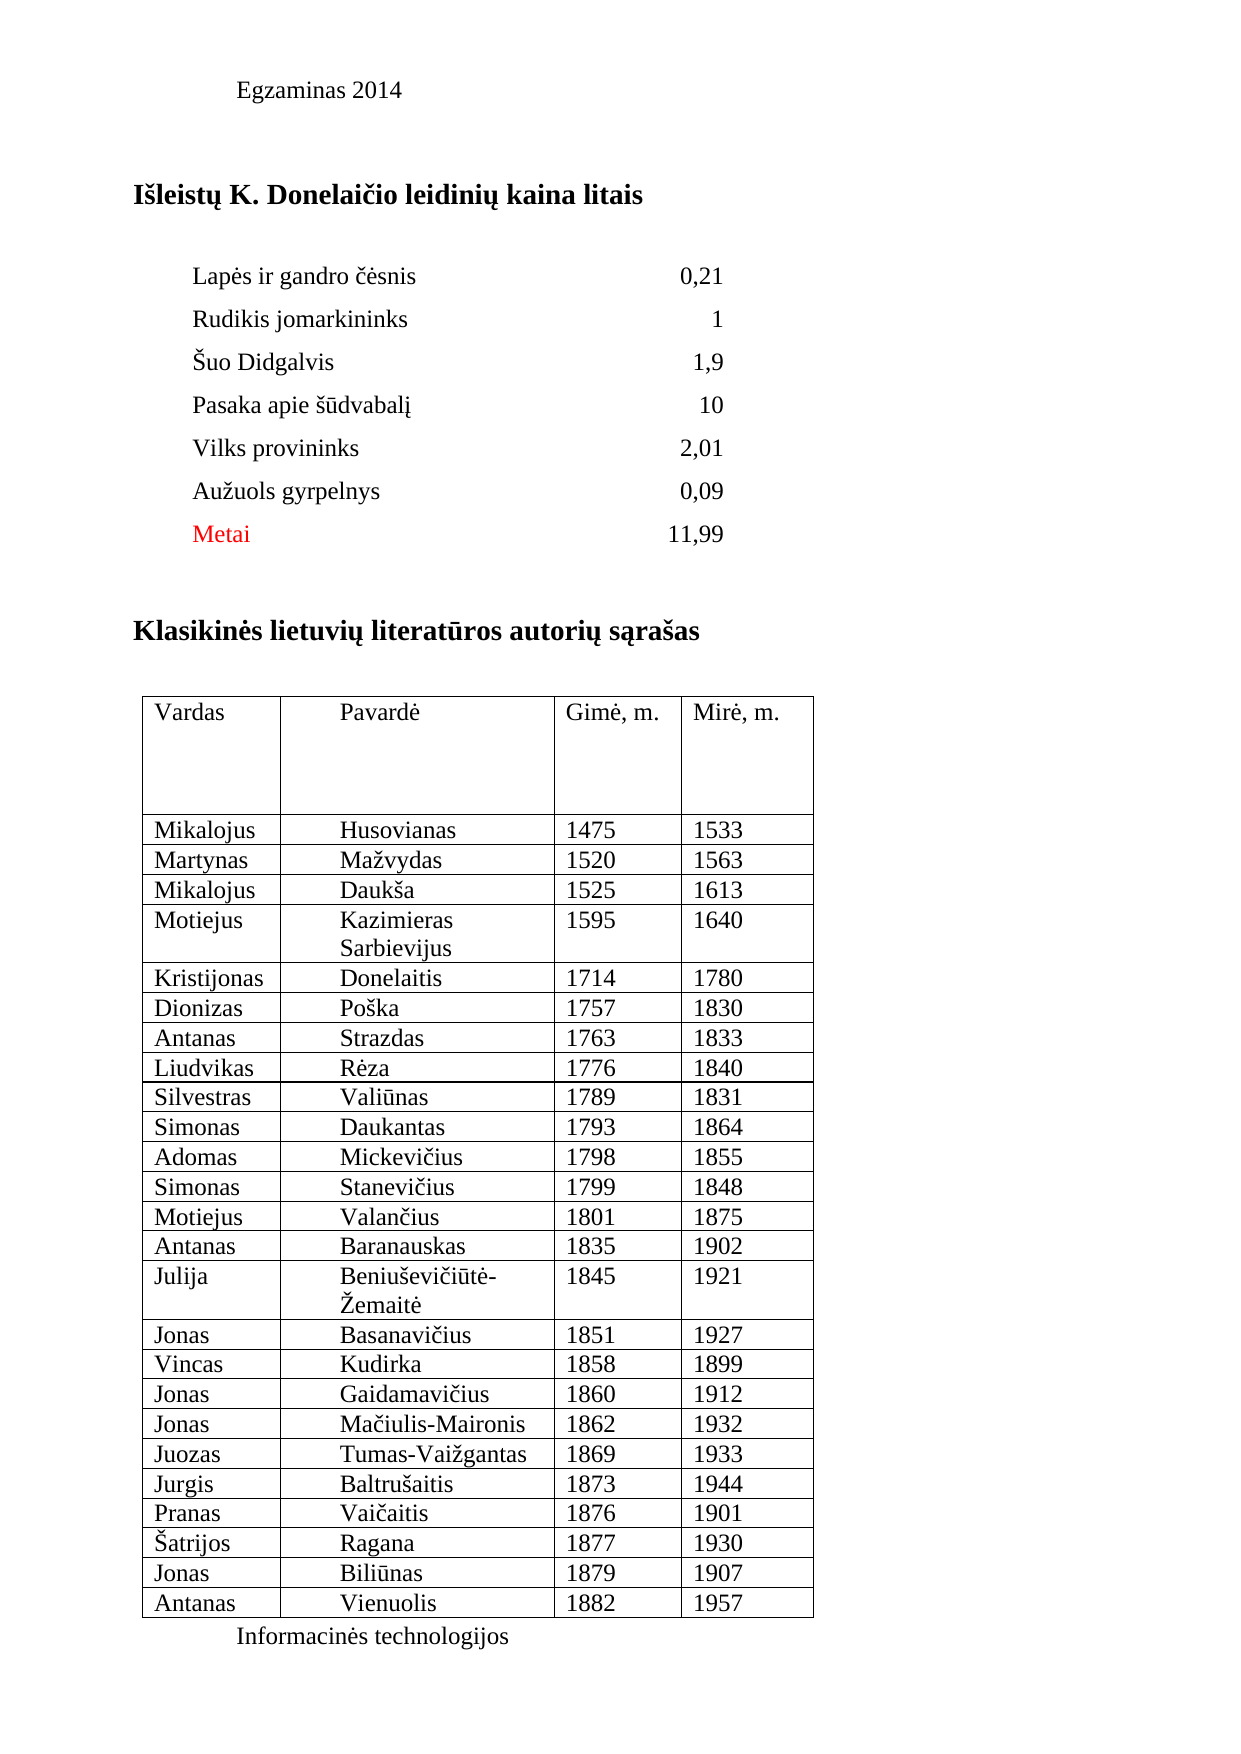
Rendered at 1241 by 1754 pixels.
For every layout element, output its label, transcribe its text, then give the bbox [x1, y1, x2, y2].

table_cell 1831 [682, 1083, 813, 1111]
table_cell 1801 [555, 1202, 681, 1230]
table_cell 1845 [555, 1261, 681, 1319]
table_cell 1525 [555, 875, 681, 904]
table_cell 1862 [555, 1409, 681, 1438]
table_cell 1830 [682, 993, 813, 1022]
table_cell Kristijonas [143, 963, 280, 992]
table_cell 1763 [555, 1023, 681, 1052]
table_cell Juozas [143, 1439, 280, 1468]
table_cell 1860 [555, 1379, 681, 1408]
table_cell Poška [281, 993, 554, 1022]
table_cell 1899 [682, 1350, 813, 1378]
table_cell Motiejus [143, 905, 280, 962]
table_cell 1757 [555, 993, 681, 1022]
table_cell Silvestras [143, 1083, 280, 1111]
table_cell 1930 [682, 1528, 813, 1557]
table_cell 1864 [682, 1112, 813, 1141]
table_cell Daukša [281, 875, 554, 904]
table_header Gimė, m. [555, 697, 681, 814]
table_cell 1879 [555, 1558, 681, 1587]
text Metai 11,99 [133, 519, 1181, 548]
table_cell Baranauskas [281, 1231, 554, 1260]
table_cell 1833 [682, 1023, 813, 1052]
table_cell Beniuševičiūtė-Žemaitė [281, 1261, 554, 1319]
table_cell Valančius [281, 1202, 554, 1230]
table_cell Vienuolis [281, 1588, 554, 1617]
table_cell 1776 [555, 1053, 681, 1081]
table_cell 1932 [682, 1409, 813, 1438]
table_cell Julija [143, 1261, 280, 1319]
table_cell Jonas [143, 1320, 280, 1348]
table_cell 1902 [682, 1231, 813, 1260]
table_cell Liudvikas [143, 1053, 280, 1081]
table_cell 1848 [682, 1172, 813, 1201]
table_cell Mikalojus [143, 815, 280, 844]
table_cell 1520 [555, 845, 681, 874]
table_cell Daukantas [281, 1112, 554, 1141]
table_cell Simonas [143, 1172, 280, 1201]
table_cell Antanas [143, 1588, 280, 1617]
table_cell Kazimieras Sarbievijus [281, 905, 554, 962]
table_cell 1901 [682, 1499, 813, 1527]
table_cell 1933 [682, 1439, 813, 1468]
table_cell Stanevičius [281, 1172, 554, 1201]
table_cell 1640 [682, 905, 813, 962]
table_cell Simonas [143, 1112, 280, 1141]
table_cell Husovianas [281, 815, 554, 844]
table_cell Adomas [143, 1142, 280, 1171]
table_cell 1595 [555, 905, 681, 962]
table_cell Motiejus [143, 1202, 280, 1230]
table_cell 1921 [682, 1261, 813, 1319]
table_header Pavardė [281, 697, 554, 814]
table_cell 1927 [682, 1320, 813, 1348]
table_cell 1475 [555, 815, 681, 844]
table_cell 1875 [682, 1202, 813, 1230]
table_cell Kudirka [281, 1350, 554, 1378]
table_cell 1876 [555, 1499, 681, 1527]
table_cell 1855 [682, 1142, 813, 1171]
table_cell Strazdas [281, 1023, 554, 1052]
table_cell Valiūnas [281, 1083, 554, 1111]
table_cell 1533 [682, 815, 813, 844]
table_cell Rėza [281, 1053, 554, 1081]
text Aužuols gyrpelnys 0,09 [133, 476, 1181, 505]
table_cell 1882 [555, 1588, 681, 1617]
table_cell Donelaitis [281, 963, 554, 992]
table_cell Vincas [143, 1350, 280, 1378]
table_cell Mačiulis-Maironis [281, 1409, 554, 1438]
table_cell Biliūnas [281, 1558, 554, 1587]
text Pasaka apie šūdvabalį 10 [133, 390, 1181, 419]
table_cell 1873 [555, 1469, 681, 1497]
table_cell Gaidamavičius [281, 1379, 554, 1408]
table_cell Baltrušaitis [281, 1469, 554, 1497]
text Rudikis jomarkininks 1 [133, 304, 1181, 333]
subtitle Klasikinės lietuvių literatūros autorių sąrašas [133, 613, 1181, 646]
table_cell Mickevičius [281, 1142, 554, 1171]
table_cell 1798 [555, 1142, 681, 1171]
table_cell 1793 [555, 1112, 681, 1141]
table_cell 1944 [682, 1469, 813, 1497]
table_cell Antanas [143, 1023, 280, 1052]
table_cell 1563 [682, 845, 813, 874]
table_cell Dionizas [143, 993, 280, 1022]
table_cell 1912 [682, 1379, 813, 1408]
table_cell Ragana [281, 1528, 554, 1557]
table_cell 1877 [555, 1528, 681, 1557]
table_cell Šatrijos [143, 1528, 280, 1557]
table_cell Mažvydas [281, 845, 554, 874]
table_cell 1858 [555, 1350, 681, 1378]
table_cell Jonas [143, 1379, 280, 1408]
table_cell 1714 [555, 963, 681, 992]
table_cell 1799 [555, 1172, 681, 1201]
table_cell Jonas [143, 1409, 280, 1438]
table_cell Basanavičius [281, 1320, 554, 1348]
text Šuo Didgalvis 1,9 [133, 347, 1181, 376]
table_cell Jonas [143, 1558, 280, 1587]
subtitle Išleistų K. Donelaičio leidinių kaina litais [133, 177, 1181, 211]
table_cell 1851 [555, 1320, 681, 1348]
table_cell Jurgis [143, 1469, 280, 1497]
text Vilks provininks 2,01 [133, 433, 1181, 462]
table_cell 1907 [682, 1558, 813, 1587]
table_cell Antanas [143, 1231, 280, 1260]
table_cell 1840 [682, 1053, 813, 1081]
table_cell Vaičaitis [281, 1499, 554, 1527]
table_cell 1835 [555, 1231, 681, 1260]
table_header Mirė, m. [682, 697, 813, 814]
text Lapės ir gandro čėsnis 0,21 [133, 261, 1181, 289]
table_cell 1869 [555, 1439, 681, 1468]
table_cell Martynas [143, 845, 280, 874]
table_cell 1789 [555, 1083, 681, 1111]
table_cell 1957 [682, 1588, 813, 1617]
table_cell 1780 [682, 963, 813, 992]
table_cell 1613 [682, 875, 813, 904]
table_cell Pranas [143, 1499, 280, 1527]
table_header Vardas [143, 697, 280, 814]
table_cell Mikalojus [143, 875, 280, 904]
table_cell Tumas-Vaižgantas [281, 1439, 554, 1468]
